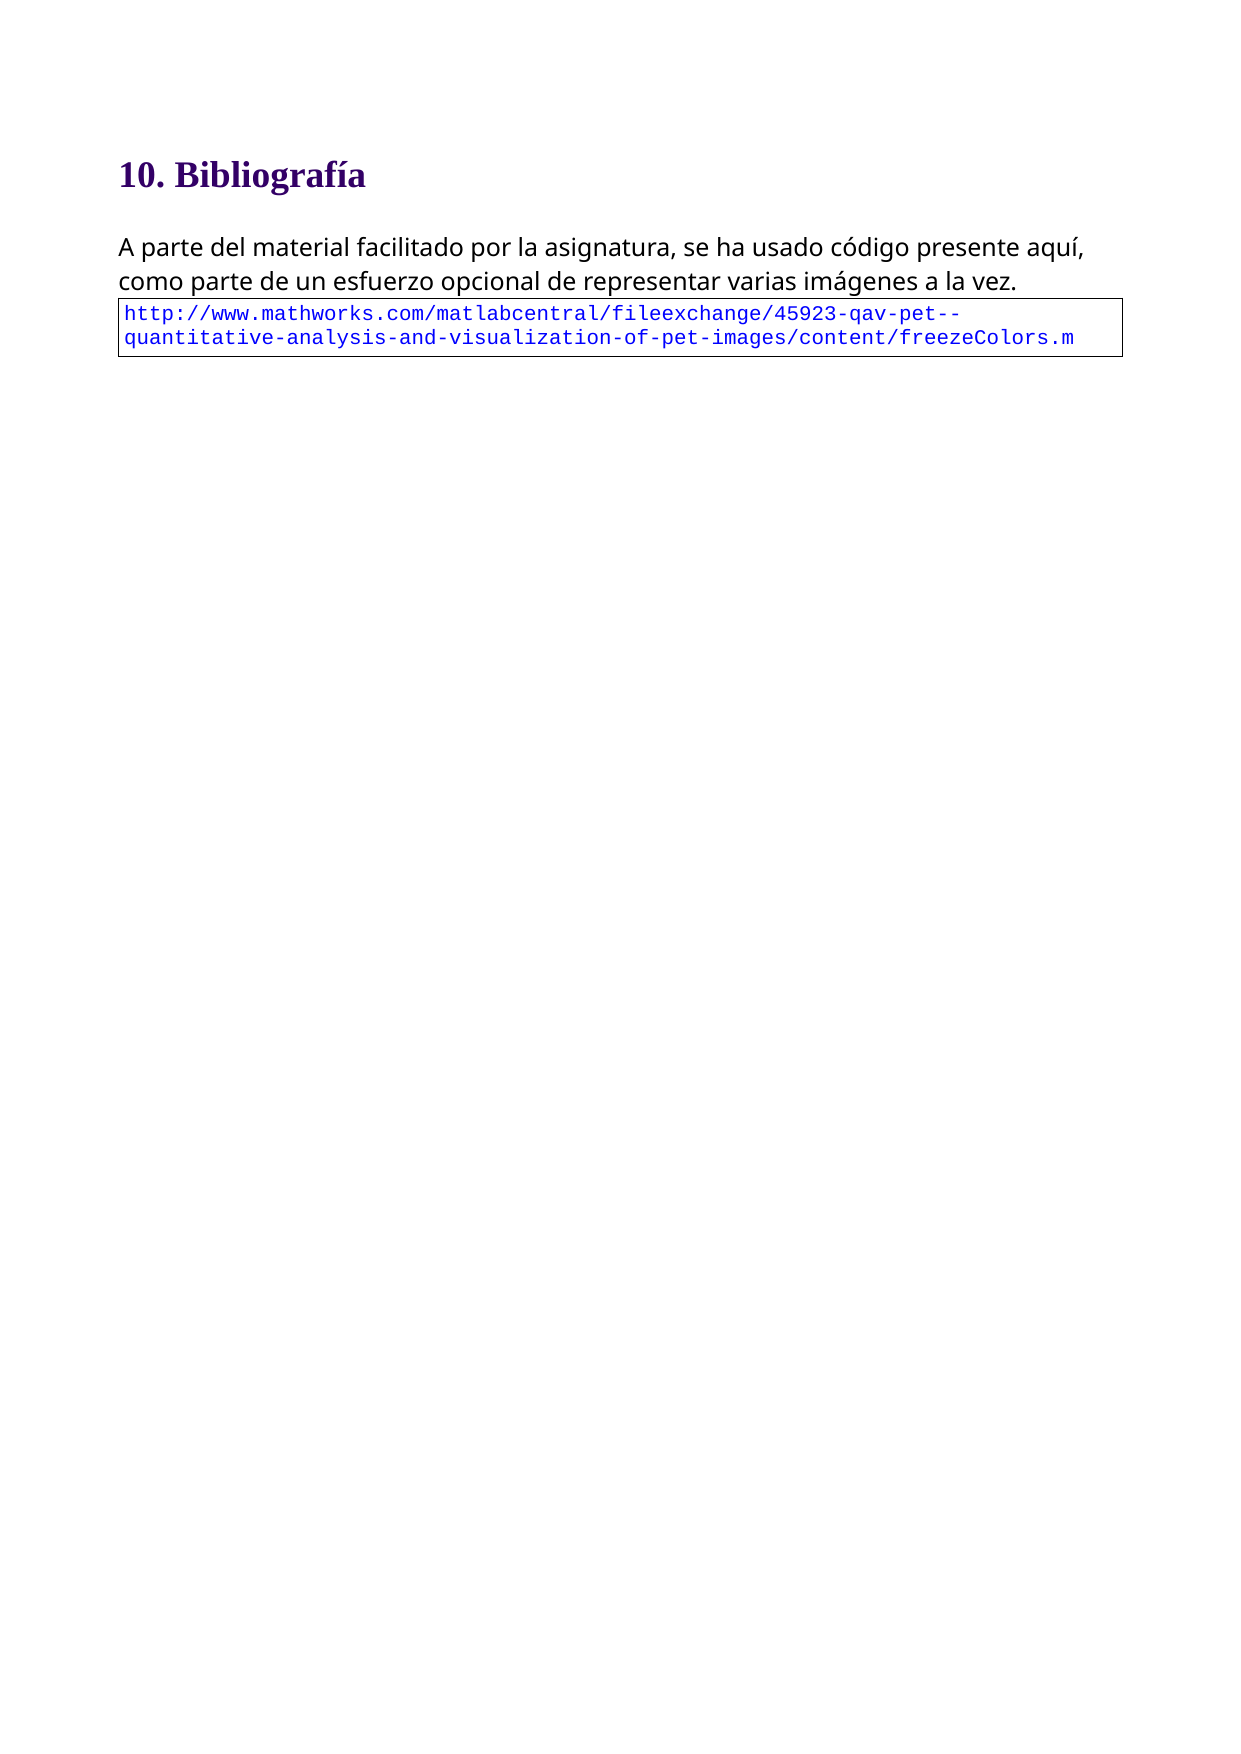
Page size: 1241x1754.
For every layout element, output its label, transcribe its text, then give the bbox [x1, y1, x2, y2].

text 10. Bibliografía [118, 152, 1122, 195]
text A parte del material facilitado por la asignatura, se ha usado código presente aquí, como parte de un esfuerzo opcional de representar varias imágenes a la vez. [118, 229, 1122, 297]
table_header http://www.mathworks.com/matlabcentral/fileexchange/45923-qav-pet--quantitative-analysis-and-visualization-of-pet-images/content/freezeColors.m [119, 299, 1122, 356]
